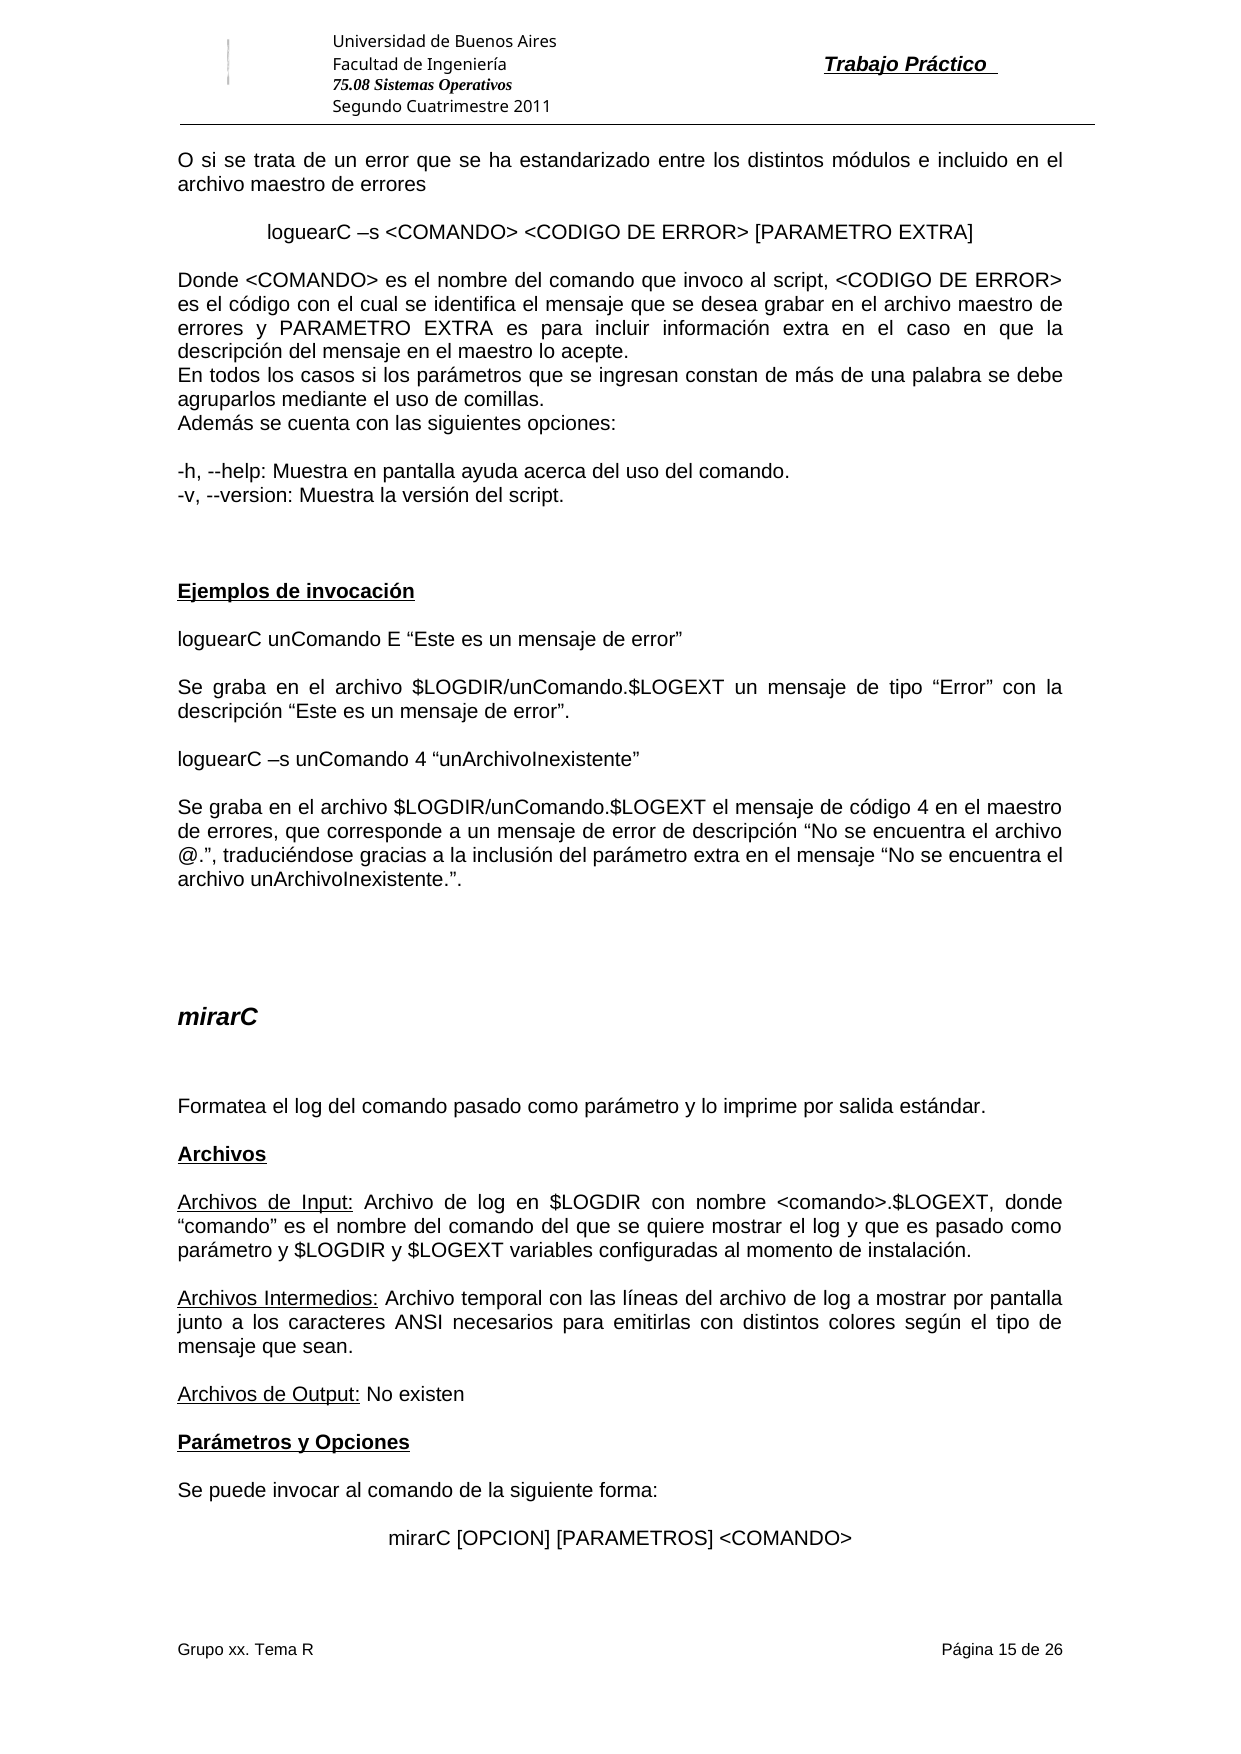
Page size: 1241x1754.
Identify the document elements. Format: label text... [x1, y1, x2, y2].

text Además se cuenta con las siguientes opciones: [177, 411, 1063, 435]
text -v, --version: Muestra la versión del script. [177, 483, 1063, 507]
text Donde <COMANDO> es el nombre del comando que invoco al script, <CODIGO DE ERROR> es el código con el cual se identifica el mensaje que se desea grabar en el archivo maestro de errores y PARAMETRO EXTRA es para incluir información extra en el caso en que la descripción del mensaje en el maestro lo acepte. [177, 267, 1063, 363]
text Se puede invocar al comando de la siguiente forma: [177, 1477, 1063, 1501]
text O si se trata de un error que se ha estandarizado entre los distintos módulos e incluido en el archivo maestro de errores [177, 148, 1063, 196]
text loguearC –s unComando 4 “unArchivoInexistente” [177, 747, 1063, 771]
text loguearC unComando E “Este es un mensaje de error” [177, 627, 1063, 651]
text Archivos [177, 1142, 1063, 1166]
text Archivos de Output: No existen [177, 1382, 1063, 1406]
text Archivos Intermedios: Archivo temporal con las líneas del archivo de log a mostrar por pantalla junto a los caracteres ANSI necesarios para emitirlas con distintos colores según el tipo de mensaje que sean. [177, 1286, 1063, 1358]
text Archivos de Input: Archivo de log en $LOGDIR con nombre <comando>.$LOGEXT, donde “comando” es el nombre del comando del que se quiere mostrar el log y que es pasado como parámetro y $LOGDIR y $LOGEXT variables configuradas al momento de instalación. [177, 1190, 1063, 1262]
text mirarC [OPCION] [PARAMETROS] <COMANDO> [177, 1525, 1063, 1549]
subtitle mirarC [177, 1002, 1063, 1030]
text -h, --help: Muestra en pantalla ayuda acerca del uso del comando. [177, 459, 1063, 483]
text Ejemplos de invocación [177, 579, 1063, 603]
text Formatea el log del comando pasado como parámetro y lo imprime por salida estándar. [177, 1094, 1063, 1118]
text loguearC –s <COMANDO> <CODIGO DE ERROR> [PARAMETRO EXTRA] [177, 219, 1063, 243]
text Parámetros y Opciones [177, 1429, 1063, 1453]
text Se graba en el archivo $LOGDIR/unComando.$LOGEXT el mensaje de código 4 en el maestro de errores, que corresponde a un mensaje de error de descripción “No se encuentra el archivo @.”, traduciéndose gracias a la inclusión del parámetro extra en el mensaje “No se encuentra el archivo unArchivoInexistente.”. [177, 794, 1063, 890]
text En todos los casos si los parámetros que se ingresan constan de más de una palabra se debe agruparlos mediante el uso de comillas. [177, 363, 1063, 411]
text Se graba en el archivo $LOGDIR/unComando.$LOGEXT un mensaje de tipo “Error” con la descripción “Este es un mensaje de error”. [177, 675, 1063, 723]
